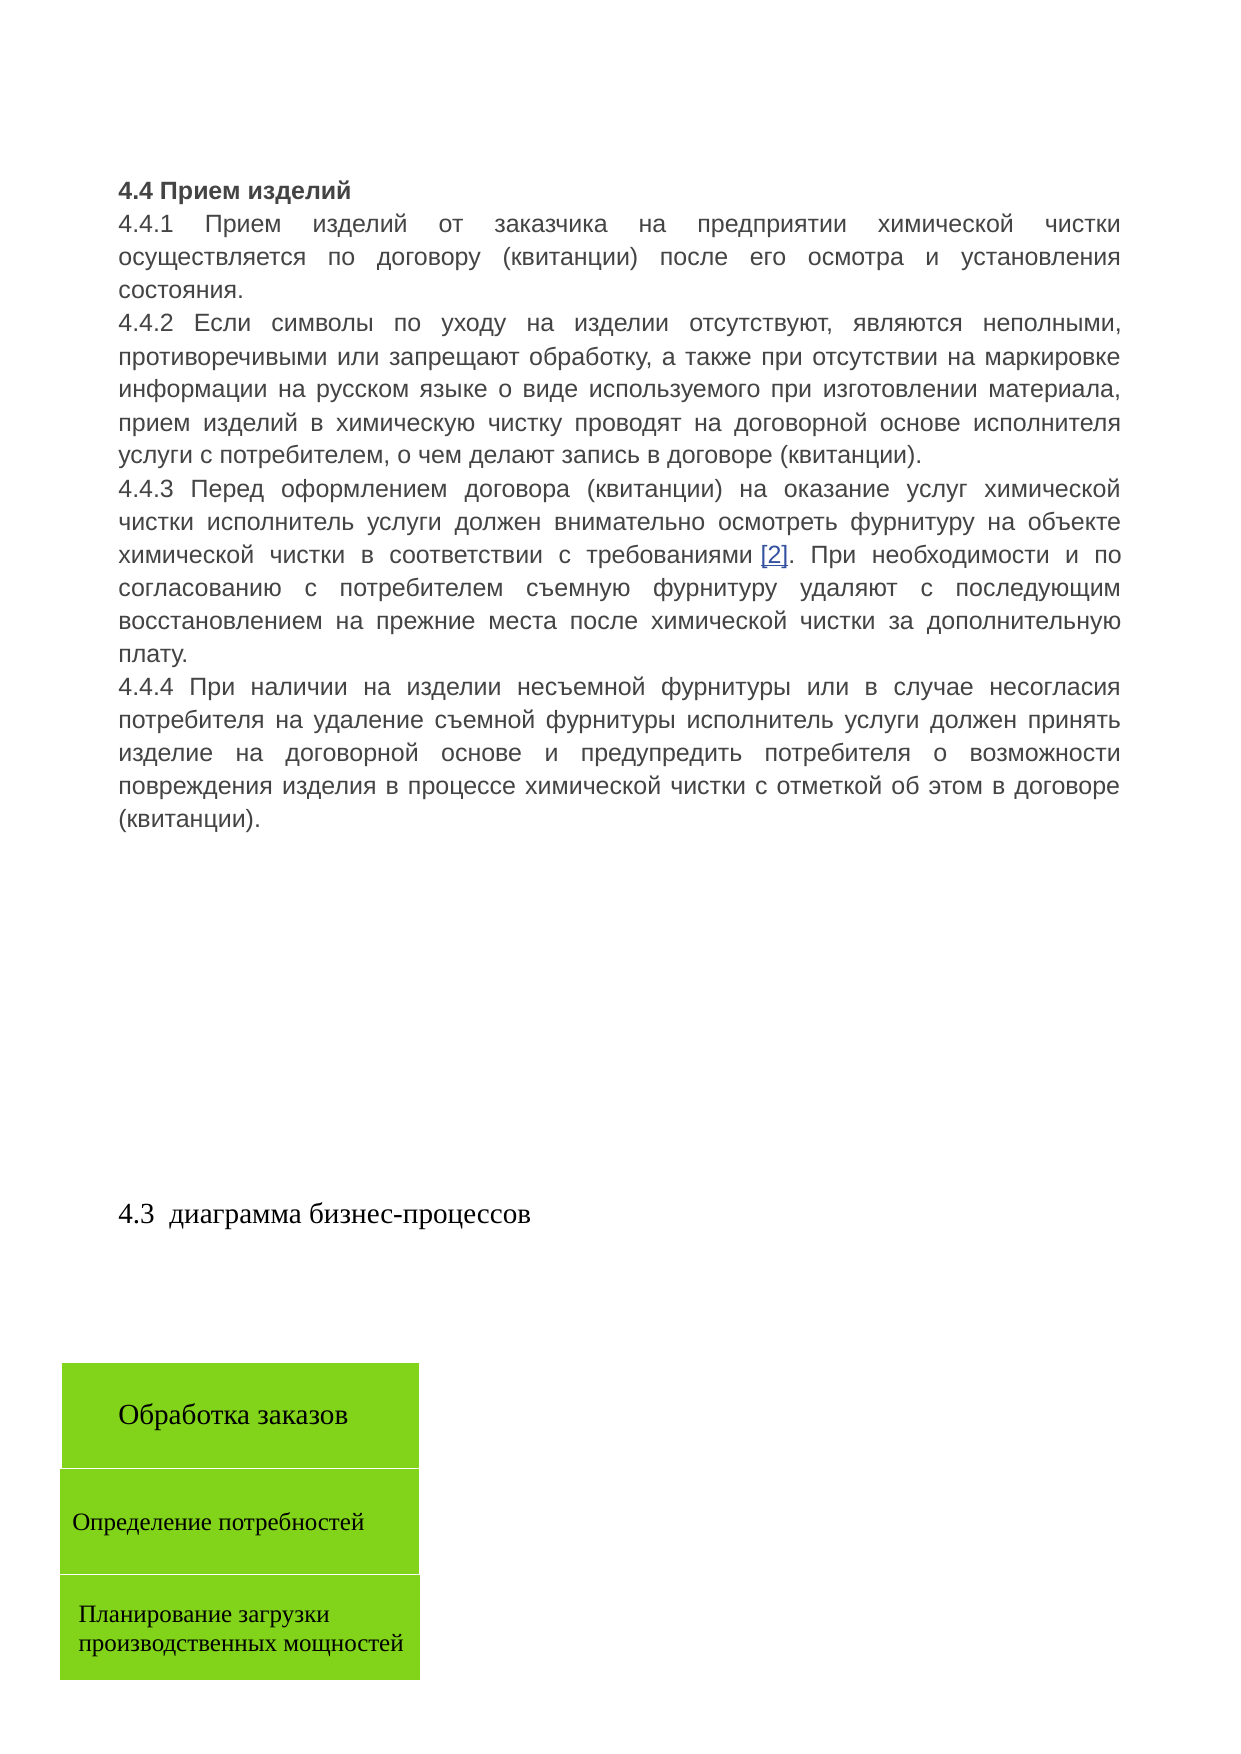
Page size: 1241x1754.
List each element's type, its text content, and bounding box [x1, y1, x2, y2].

text 4.3 диаграмма бизнес-процессов [118, 1196, 1122, 1230]
text Обработка заказов [420, 1397, 1122, 1431]
text 4.4 Прием изделий [118, 176, 1122, 205]
text 4.4.3 Перед оформлением договора (квитанции) на оказание услуг химической чистки исполнитель услуги должен внимательно осмотреть фурнитуру на объекте химической чистки в соответствии с требованиями [2]. При необходимости и по согласованию с потребителем съемную фурнитуру удаляют с последующим восстановлением на прежние места после химической чистки за дополнительную плату. [118, 473, 1122, 667]
text 4.4.2 Если символы по уходу на изделии отсутствуют, являются неполными, противоречивыми или запрещают обработку, а также при отсутствии на маркировке информации на русском языке о виде используемого при изготовлении материала, прием изделий в химическую чистку проводят на договорной основе исполнителя услуги с потребителем, о чем делают запись в договоре (квитанции). [118, 308, 1122, 469]
text 4.4.4 При наличии на изделии несъемной фурнитуры или в случае несогласия потребителя на удаление съемной фурнитуры исполнитель услуги должен принять изделие на договорной основе и предупредить потребителя о возможности повреждения изделия в процессе химической чистки с отметкой об этом в договоре (квитанции). [118, 672, 1122, 832]
text 4.4.1 Прием изделий от заказчика на предприятии химической чистки осуществляется по договору (квитанции) после его осмотра и установления состояния. [118, 209, 1122, 304]
